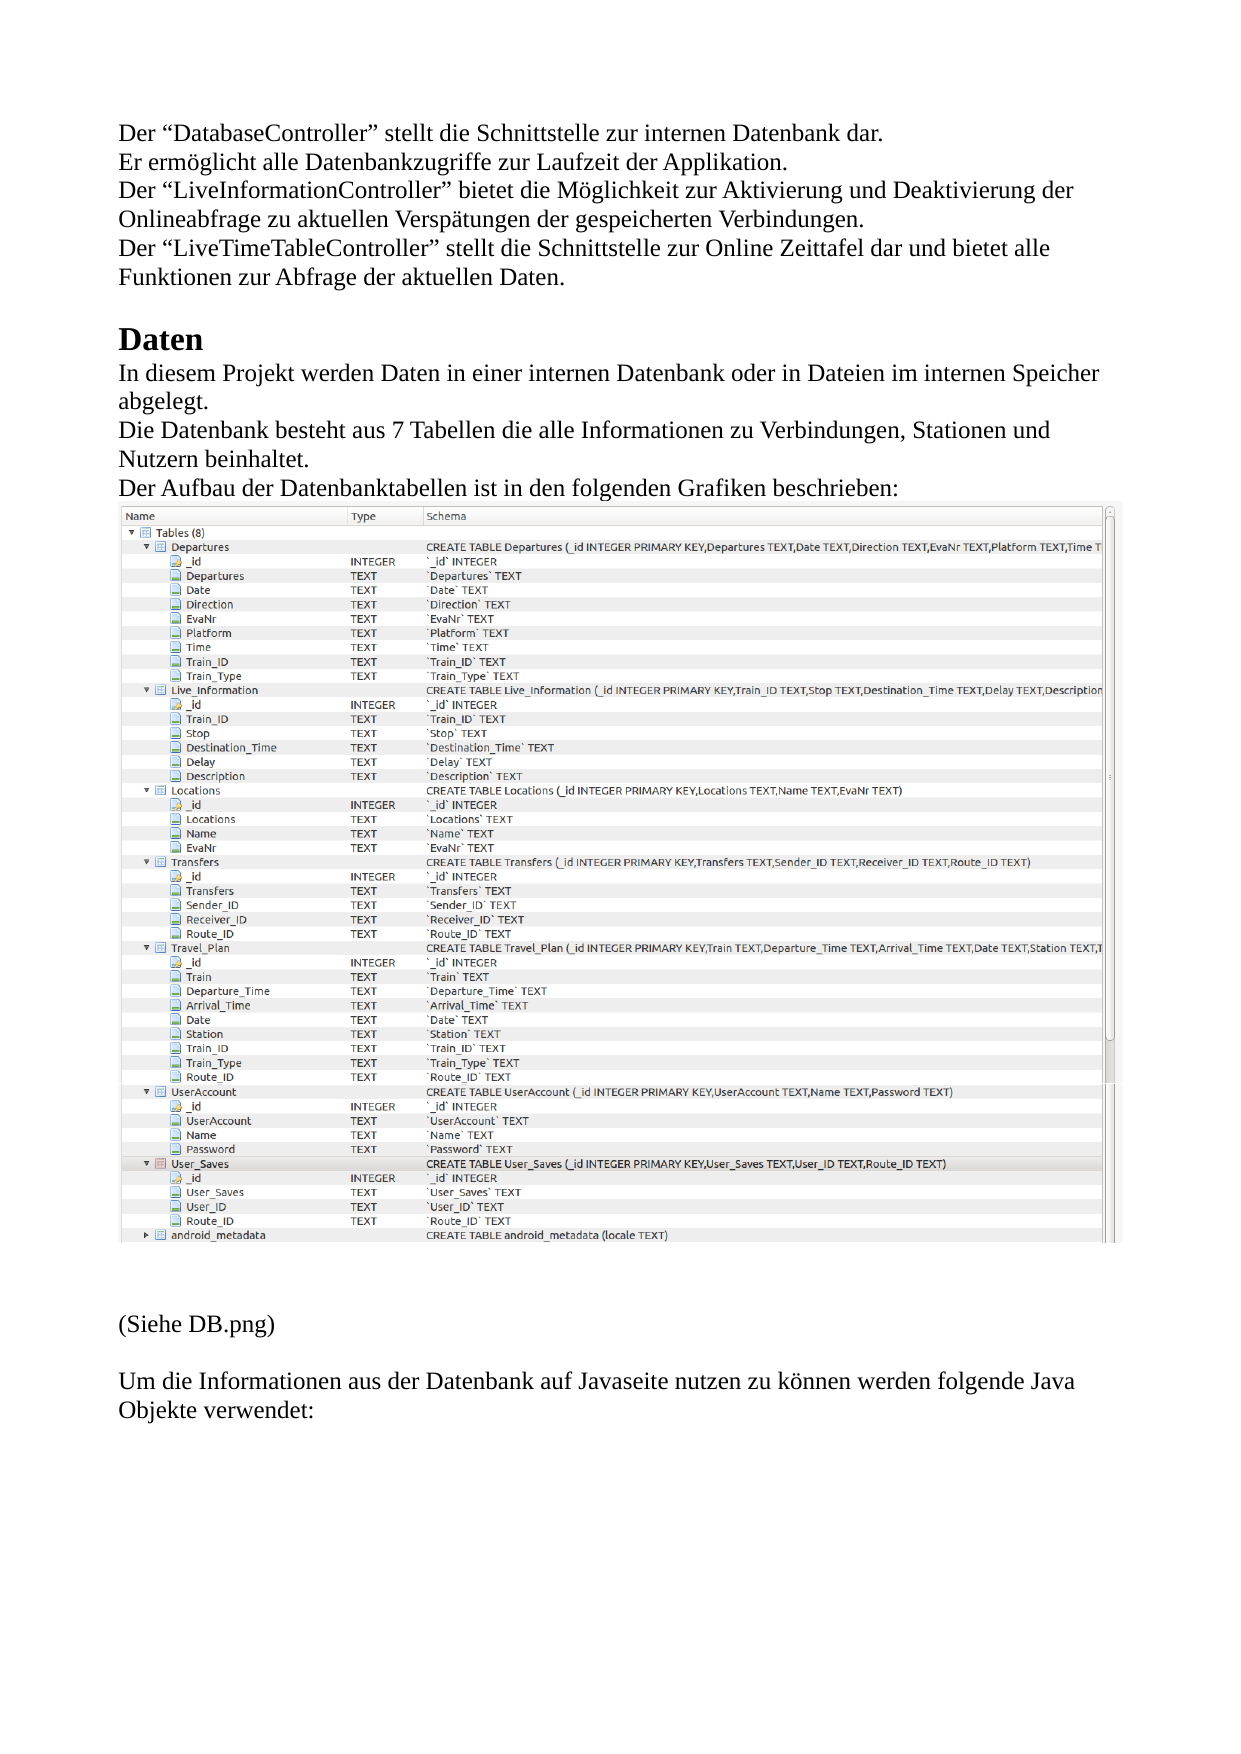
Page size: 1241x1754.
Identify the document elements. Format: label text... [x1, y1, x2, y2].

text Der Aufbau der Datenbanktabellen ist in den folgenden Grafiken beschrieben: [118, 473, 1122, 501]
text (Siehe DB.png) [118, 1309, 1122, 1337]
text Der “LiveInformationController” bietet die Möglichkeit zur Aktivierung und Deaktivierung der Onlineabfrage zu aktuellen Verspätungen der gespeicherten Verbindungen. [118, 176, 1122, 233]
picture [118, 501, 1123, 1309]
text Der “LiveTimeTableController” stellt die Schnittstelle zur Online Zeittafel dar und bietet alle Funktionen zur Abfrage der aktuellen Daten. [118, 233, 1122, 291]
text Er ermöglicht alle Datenbankzugriffe zur Laufzeit der Applikation. [118, 147, 1122, 176]
text Die Datenbank besteht aus 7 Tabellen die alle Informationen zu Verbindungen, Stationen und Nutzern beinhaltet. [118, 415, 1122, 473]
text In diesem Projekt werden Daten in einer internen Datenbank oder in Dateien im internen Speicher abgelegt. [118, 358, 1122, 415]
text Daten [118, 319, 1122, 358]
text Um die Informationen aus der Datenbank auf Javaseite nutzen zu können werden folgende Java Objekte verwendet: [118, 1366, 1122, 1424]
text Der “DatabaseController” stellt die Schnittstelle zur internen Datenbank dar. [118, 118, 1122, 147]
